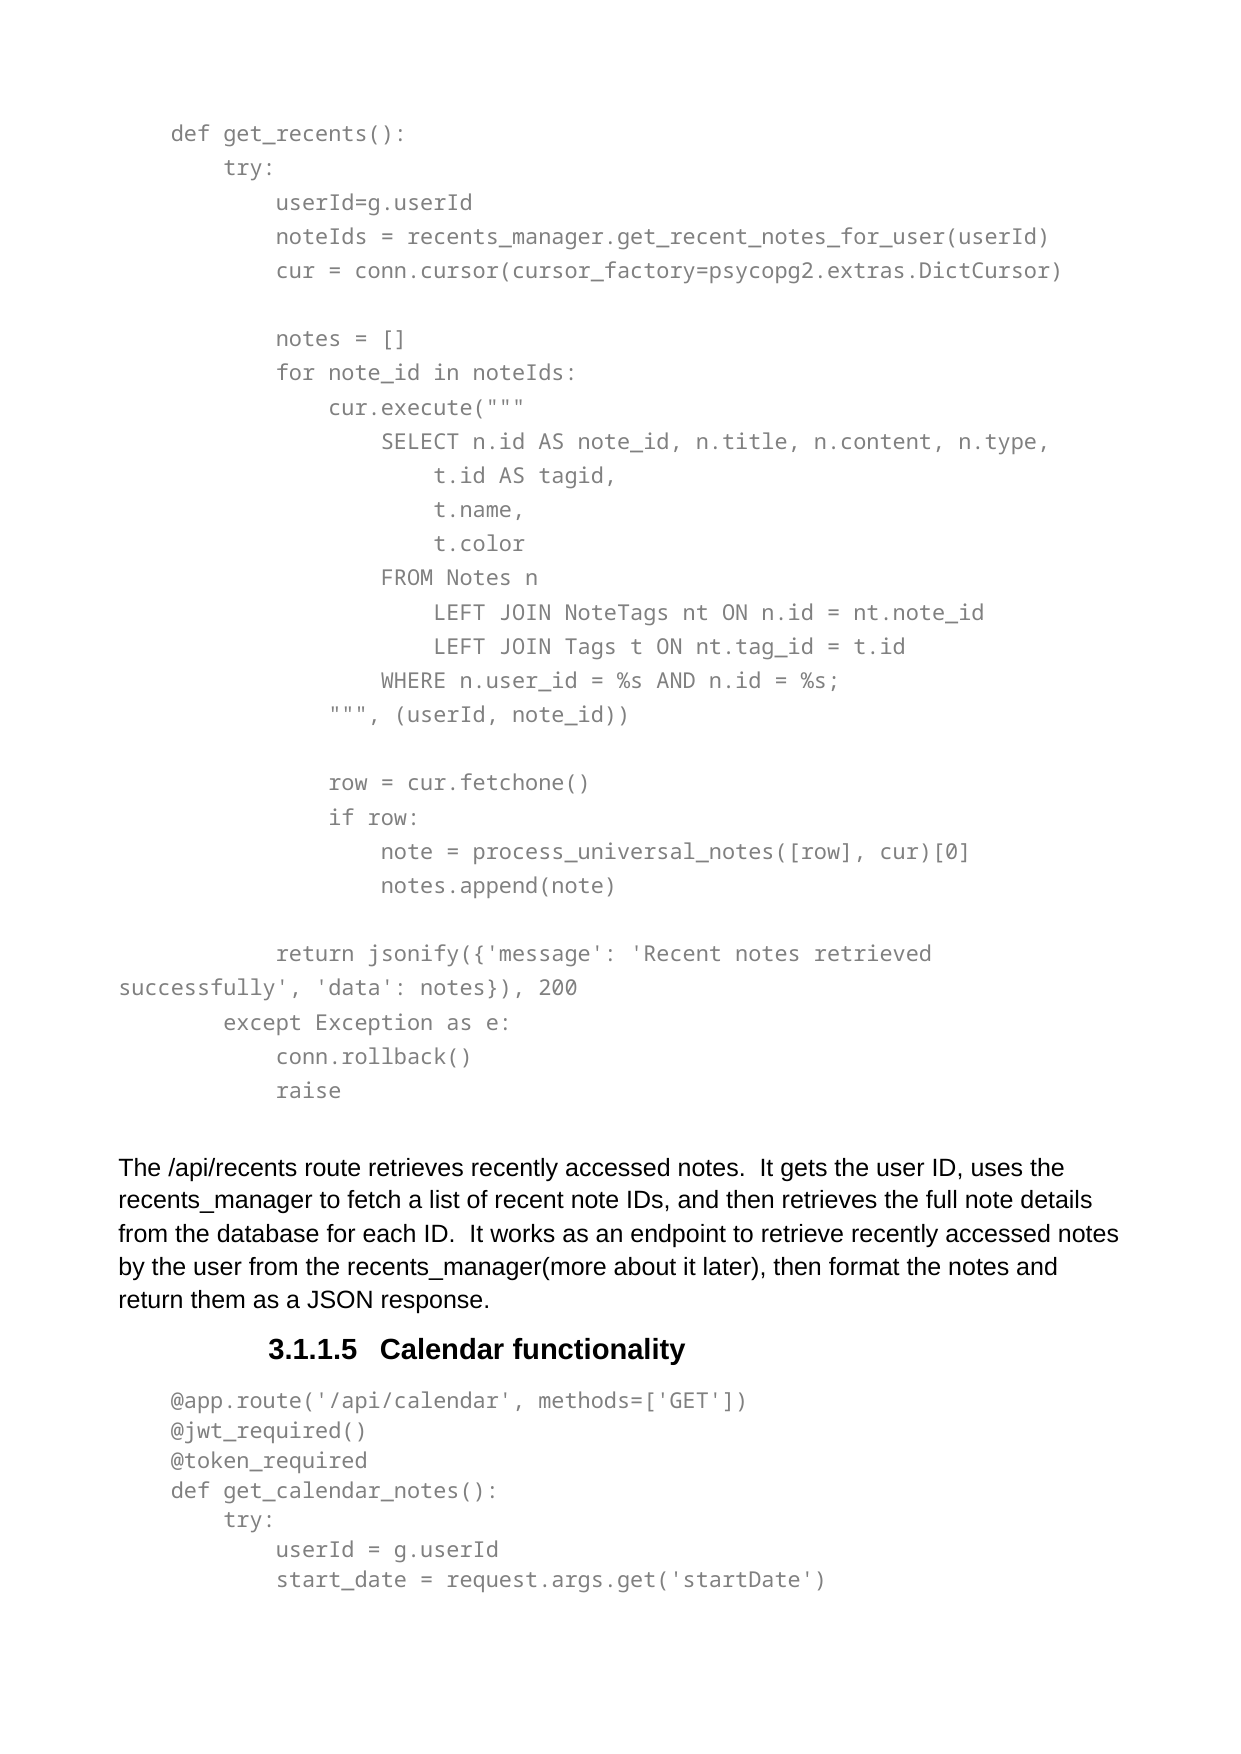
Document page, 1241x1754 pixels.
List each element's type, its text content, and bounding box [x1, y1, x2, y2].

text return jsonify({'message': 'Recent notes retrieved successfully', 'data': notes}), 200 [118, 938, 1122, 1002]
list Calendar functionality [268, 1332, 1122, 1366]
text t.id AS tagid, [118, 460, 1122, 489]
text try: [118, 152, 1122, 182]
text LEFT JOIN Tags t ON nt.tag_id = t.id [118, 631, 1122, 660]
text WHERE n.user_id = %s AND n.id = %s; [118, 665, 1122, 694]
text cur.execute(""" [118, 391, 1122, 421]
text @token_required [118, 1445, 1122, 1475]
text userId = g.userId [118, 1534, 1122, 1564]
text cur = conn.cursor(cursor_factory=psycopg2.extras.DictCursor) [118, 255, 1122, 284]
text row = cur.fetchone() [118, 767, 1122, 797]
text @app.route('/api/calendar', methods=['GET']) [118, 1385, 1122, 1415]
text note = process_universal_notes([row], cur)[0] [118, 836, 1122, 865]
text @jwt_required() [118, 1415, 1122, 1445]
text noteIds = recents_manager.get_recent_notes_for_user(userId) [118, 221, 1122, 250]
text def get_recents(): [118, 118, 1122, 148]
text if row: [118, 801, 1122, 831]
text The /api/recents route retrieves recently accessed notes. It gets the user ID, uses the recents_manager to fetch a list of recent note IDs, and then retrieves the full note details from the database for each ID. It works as an endpoint to retrieve recently accessed notes by the user from the recents_manager(more about it later), then format the notes and return them as a JSON response. [118, 1152, 1122, 1313]
text t.name, [118, 494, 1122, 524]
text for note_id in noteIds: [118, 357, 1122, 387]
text """, (userId, note_id)) [118, 699, 1122, 729]
text start_date = request.args.get('startDate') [118, 1564, 1122, 1594]
text LEFT JOIN NoteTags nt ON n.id = nt.note_id [118, 596, 1122, 626]
text except Exception as e: [118, 1006, 1122, 1036]
text raise [118, 1075, 1122, 1104]
text FROM Notes n [118, 562, 1122, 592]
text def get_calendar_notes(): [118, 1475, 1122, 1504]
text notes = [] [118, 323, 1122, 353]
text SELECT n.id AS note_id, n.title, n.content, n.type, [118, 426, 1122, 455]
text conn.rollback() [118, 1041, 1122, 1070]
text userId=g.userId [118, 186, 1122, 216]
text notes.append(note) [118, 870, 1122, 899]
text try: [118, 1504, 1122, 1534]
text t.color [118, 528, 1122, 558]
